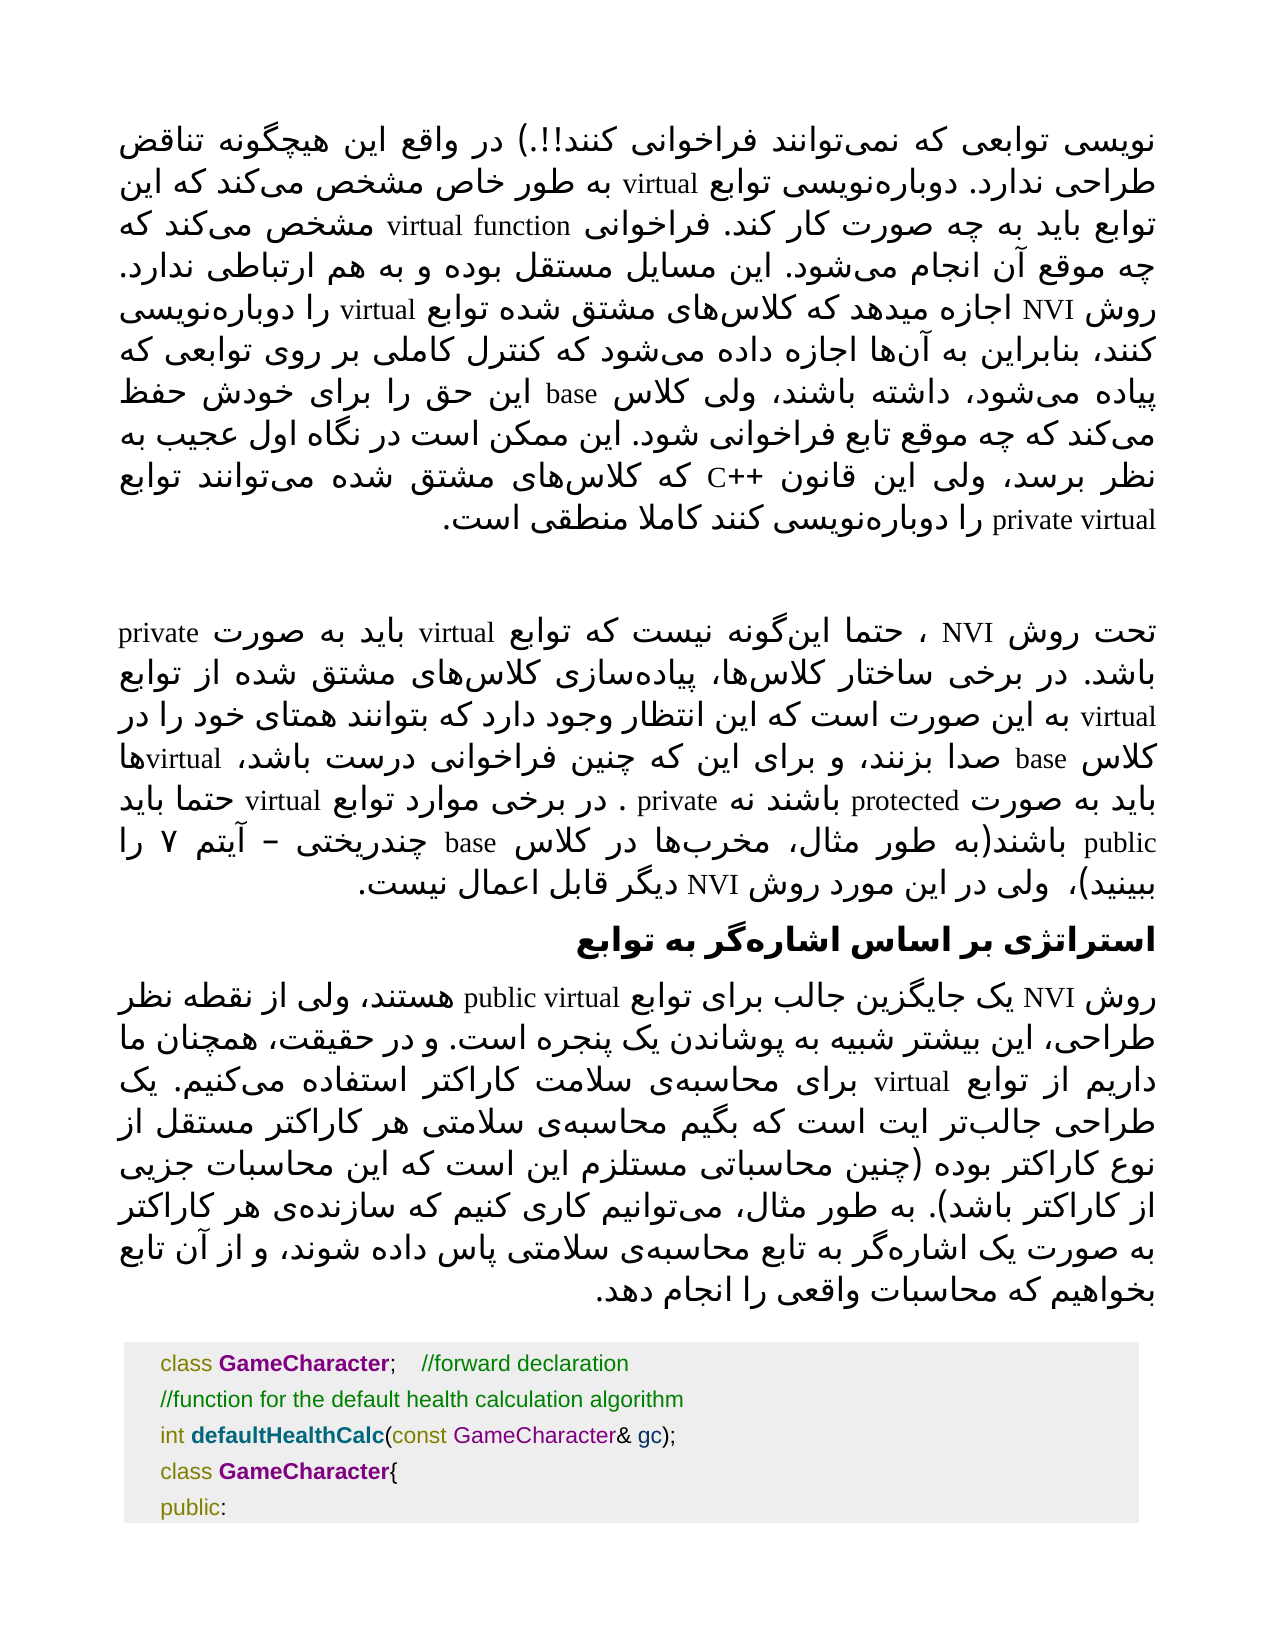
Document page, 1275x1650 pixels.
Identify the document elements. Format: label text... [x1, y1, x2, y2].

text روش NVI یک جایگزین جالب برای توابع public virtual هستند، ولی از نقطه نظر طراحی، این بیشتر شبیه به پوشاندن یک پنجره است. و در حقیقت، همچنان ما داریم از توابع virtual برای محاسبه‌ی سلامت کاراکتر استفاده می‌کنیم. یک طراحی جالب‌تر ایت است که بگیم محاسبه‌ی سلامتی هر کاراکتر مستقل از نوع کاراکتر بوده (چنین محاسباتی مستلزم این است که این محاسبات جزیی از کاراکتر باشد). به طور مثال، می‌توانیم کاری کنیم که سازنده‌ی هر کاراکتر به صورت یک اشاره‌گر به تابع محاسبه‌ی سلامتی پاس داده شوند، و از آن تابع بخواهیم که محاسبات واقعی را انجام دهد. [118, 974, 1157, 1310]
text تحت روش NVI ، حتما این‌گونه نیست که توابع virtual باید به صورت private باشد. در برخی ساختار کلاس‌ها، پیاده‌سازی کلاس‌های مشتق شده از توابع virtual به این صورت است که این انتظار وجود دارد که بتوانند همتای خود را در کلاس base صدا بزنند، و برای این که چنین فراخوانی درست باشد، virtual‌ها باید به صورت protected باشند نه private . در برخی موارد توابع virtual حتما باید public باشند(به طور مثال، مخرب‌ها در کلاس base چندریختی – آیتم ۷ را ببینید)، ولی در این مورد روش NVI دیگر قابل اعمال نیست. [118, 609, 1157, 903]
text //function for the default health calculation algorithm [124, 1378, 1139, 1414]
text public: [124, 1487, 1139, 1523]
text class GameCharacter{ [124, 1451, 1139, 1487]
text استراتژی بر اساس اشاره‌گر به توابع [118, 917, 1157, 959]
text ممکن است این فکر به ذهن شما خطور کند که روش NVI به گونه‌ای است که کلاس‌های مشتق شده باید توابع private virtual را دوباره تعریف کنند(دوباره نویسی توابعی که نمی‌توانند فراخوانی کنند!!.) در واقع این هیچگونه تناقض طراحی ندارد. دوباره‌نویسی توابع virtual به طور خاص مشخص می‌کند که این توابع باید به چه صورت کار کند. فراخوانی virtual function مشخص می‌کند که چه موقع آن انجام می‌شود. این مسایل مستقل بوده و به هم ارتباطی ندارد. روش NVI اجازه میدهد که کلاس‌های مشتق شده توابع virtual را دوباره‌نویسی کنند، بنابراین به آن‌ها اجازه داده می‌شود که کنترل کاملی بر روی توابعی که پیاده‌ می‌شود، داشته باشند، ولی کلاس base این حق را برای خودش حفظ می‌کند که چه موقع تابع فراخوانی شود. این ممکن است در نگاه اول عجیب به نظر برسد، ولی این قانون ++C که کلاس‌های مشتق شده می‌توانند توابع private virtual را دوباره‌نویسی کنند کاملا منطقی است. [118, 118, 1157, 538]
text class GameCharacter; //forward declaration [124, 1342, 1139, 1378]
text int defaultHealthCalc(const GameCharacter& gc); [124, 1414, 1139, 1451]
